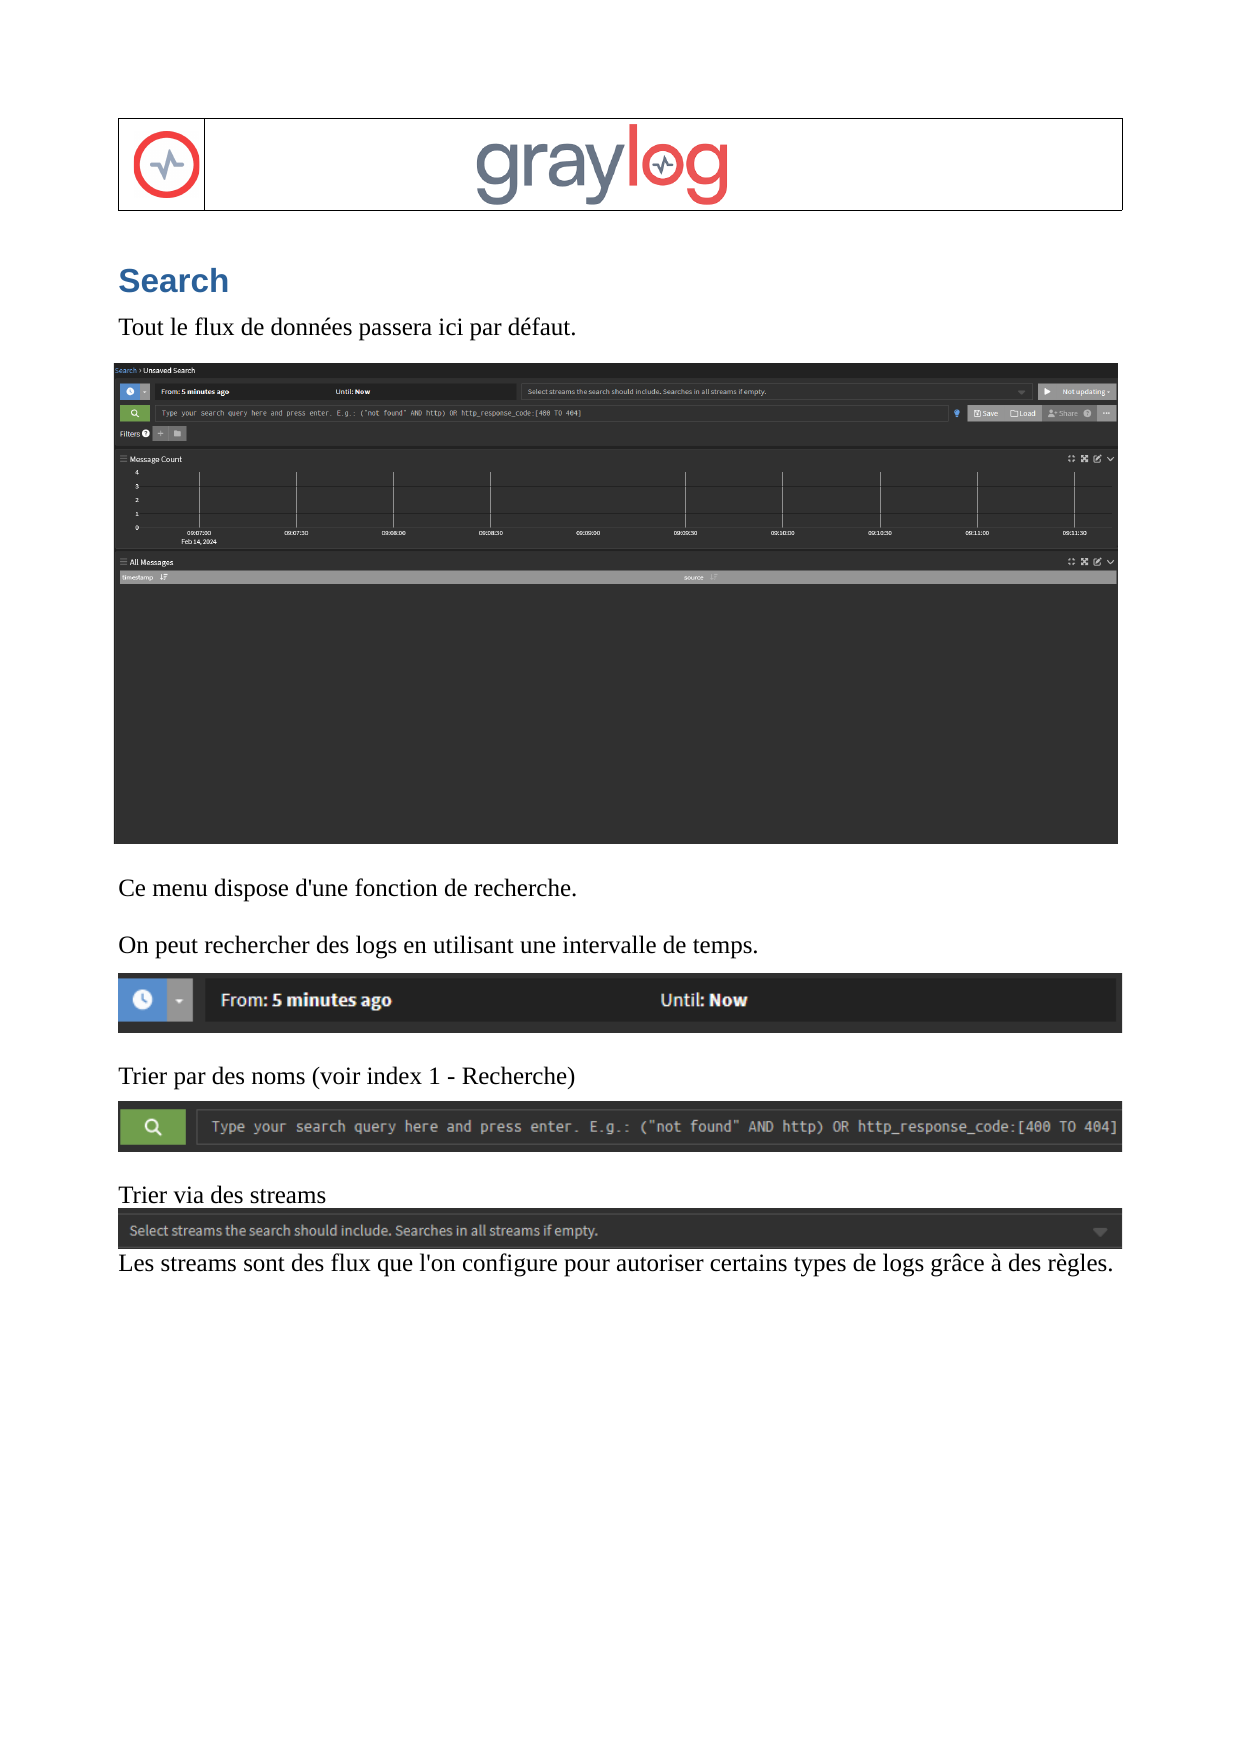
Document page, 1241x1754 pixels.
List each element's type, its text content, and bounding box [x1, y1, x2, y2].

picture [113, 363, 1118, 844]
picture [118, 973, 1123, 1033]
picture [118, 1101, 1123, 1152]
picture [133, 131, 200, 198]
text On peut rechercher des logs en utilisant une intervalle de temps. [118, 930, 1122, 959]
text Ce menu dispose d'une fonction de recherche. [118, 873, 1122, 901]
text Tout le flux de données passera ici par défaut. [118, 312, 1122, 340]
subtitle Search [118, 261, 1122, 299]
text Les streams sont des flux que l'on configure pour autoriser certains types de logs grâce à des règles. [118, 1249, 1122, 1277]
picture [476, 124, 728, 205]
text Trier via des streams [118, 1180, 1122, 1208]
picture [118, 1208, 1123, 1249]
text Trier par des noms (voir index 1 - Recherche) [118, 1061, 1122, 1090]
